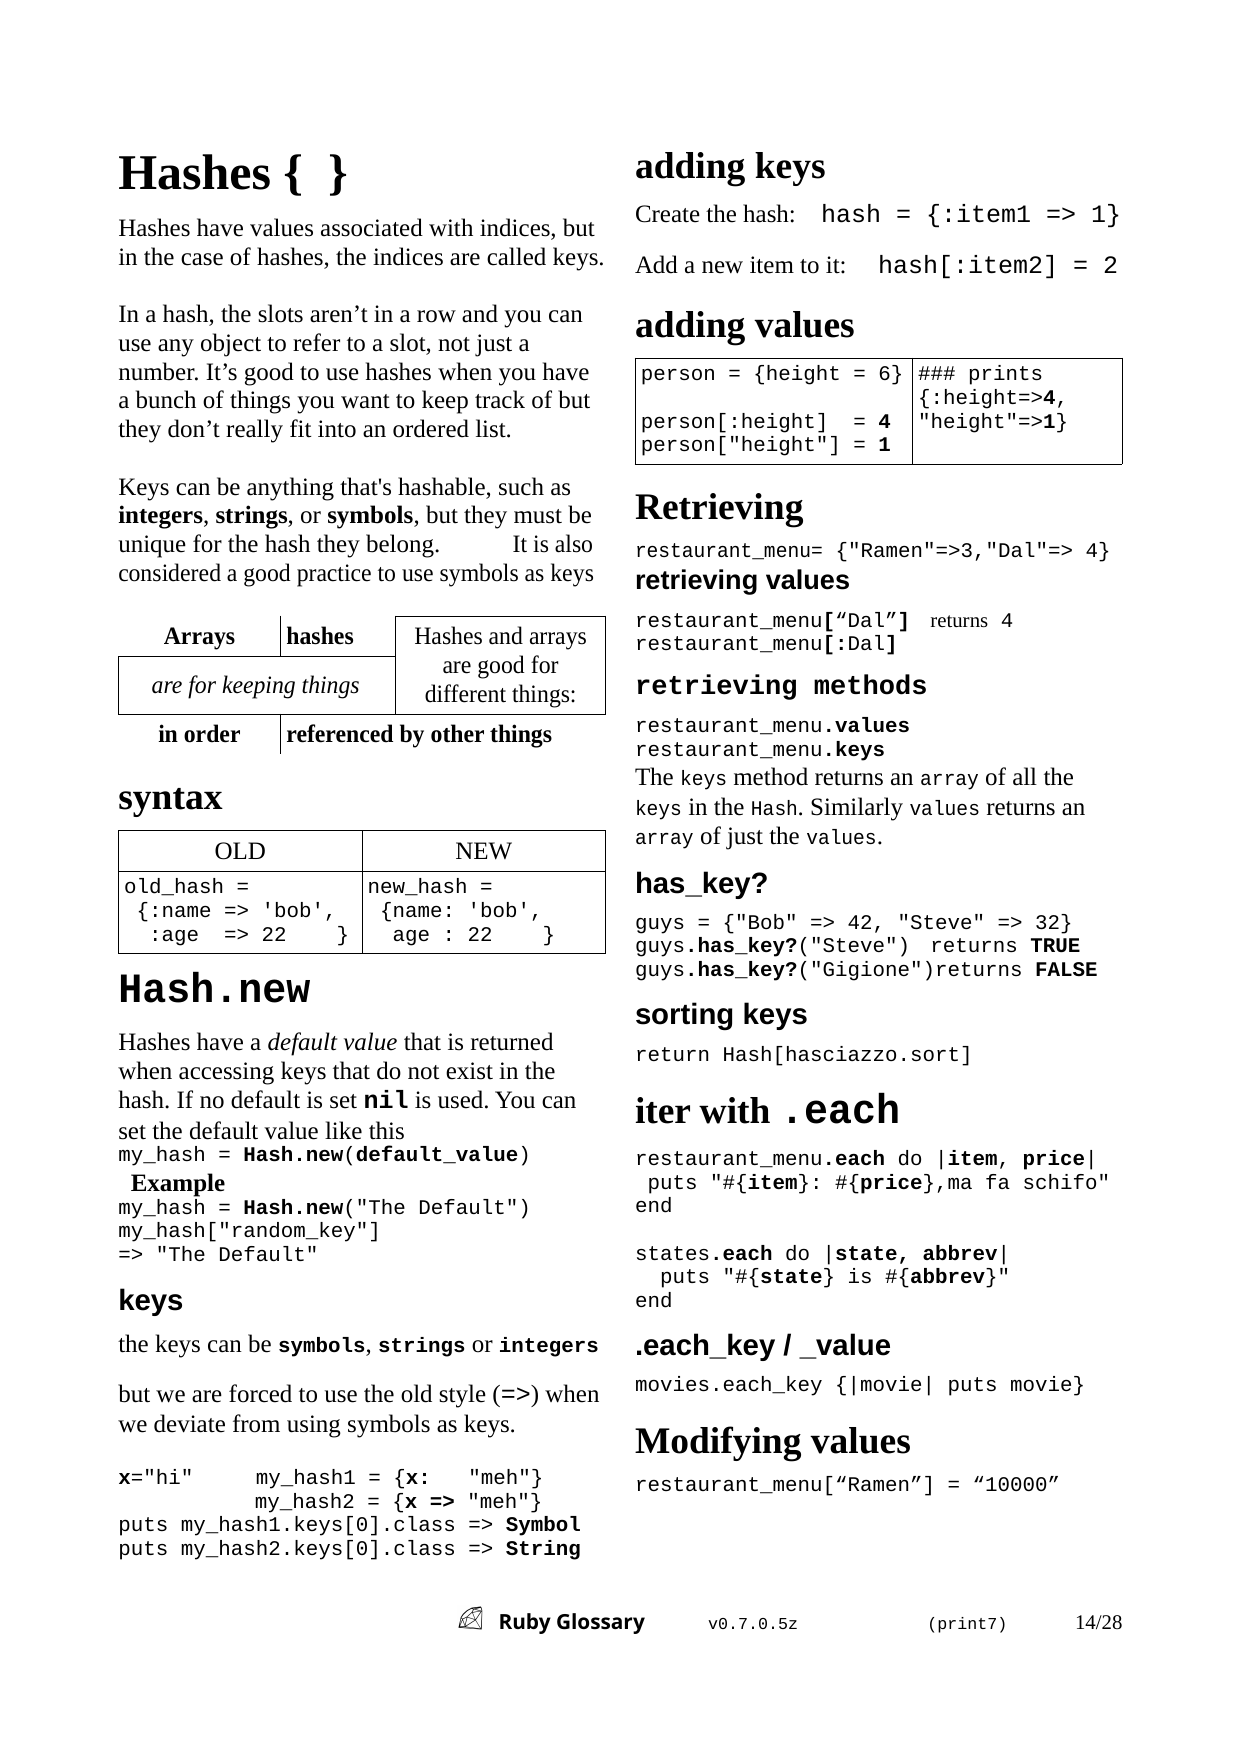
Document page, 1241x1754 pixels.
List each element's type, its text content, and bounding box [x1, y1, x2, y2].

text puts my_hash1.keys[0].class => Symbol [118, 1514, 605, 1538]
table_cell new_hash = {name: 'bob', age : 22 } [363, 872, 605, 953]
text Create the hash: hash = {:item1 => 1} [635, 199, 1122, 229]
text Hashes have a default value that is returned when accessing keys that do not exist in the hash. If no default is set nil is used. You can set the default value like this [118, 1027, 605, 1144]
subtitle adding keys [635, 143, 1122, 186]
text In a hash, the slots aren’t in a row and you can use any object to refer to a slot, not just a number. It’s good to use hashes when you have a bunch of things you want to keep track of but they don’t really fit into an ordered list. [118, 299, 605, 443]
table_cell in order [118, 715, 280, 754]
subtitle syntax [118, 774, 605, 818]
text Example [118, 1168, 605, 1197]
subtitle keys [118, 1282, 605, 1316]
text x="hi" my_hash1 = {x: "meh"} [118, 1467, 605, 1491]
subtitle Hashes { } [118, 143, 605, 201]
subtitle Retrieving [635, 485, 1122, 528]
table_header hashes [281, 616, 395, 656]
text my_hash2 = {x => "meh"} [118, 1491, 605, 1514]
text but we are forced to use the old style (=>) when we deviate from using symbols as keys. [118, 1379, 605, 1438]
text return Hash[hasciazzo.sort] [635, 1043, 1122, 1067]
text Keys can be anything that's hashable, such as integers, strings, or symbols, but they must be unique for the hash they belong. It is also considered a good practice to use symbols as keys [118, 472, 605, 587]
subtitle adding values [635, 302, 1122, 345]
text my_hash = Hash.new(default_value) [118, 1144, 605, 1168]
table_header Arrays [118, 616, 280, 656]
subtitle iter with .each [635, 1088, 1122, 1136]
text restaurant_menu.keys [635, 738, 1122, 762]
subtitle Modifying values [635, 1419, 1122, 1462]
text my_hash["random_key"] [118, 1221, 605, 1244]
text restaurant_menu.values [635, 715, 1122, 738]
text end [635, 1195, 1122, 1219]
table_cell old_hash = {:name => 'bob', :age => 22 } [119, 872, 362, 953]
text restaurant_menu.each do |item, price| [635, 1148, 1122, 1172]
text movies.each_key {|movie| puts movie} [635, 1374, 1122, 1398]
subtitle Hash.new [118, 968, 605, 1015]
text Hashes have values associated with indices, but in the case of hashes, the indices are called keys. [118, 213, 605, 271]
picture [456, 1605, 483, 1630]
text restaurant_menu[“Dal”] returns 4 [635, 608, 1122, 633]
table_header person = {height = 6} person[:height] = 4 person["height"] = 1 [636, 359, 912, 464]
table_cell are for keeping things [119, 657, 395, 713]
text guys.has_key?("Gigione")returns FALSE [635, 959, 1122, 983]
text guys.has_key?("Steve") returns TRUE [635, 935, 1122, 959]
text The keys method returns an array of all the keys in the Hash. Similarly values returns an array of just the values. [635, 762, 1122, 851]
subtitle has_key? [635, 866, 1122, 899]
text my_hash = Hash.new("The Default") [118, 1197, 605, 1221]
text the keys can be symbols, strings or integers [118, 1329, 605, 1358]
text puts "#{state} is #{abbrev}" [635, 1266, 1122, 1290]
subtitle sorting keys [635, 997, 1122, 1031]
table_header NEW [363, 831, 605, 871]
text restaurant_menu[:Dal] [635, 633, 1122, 657]
table_header ### prints {:height=>4, "height"=>1} [913, 359, 1122, 464]
text restaurant_menu= {"Ramen"=>3,"Dal"=> 4} [635, 540, 1122, 564]
table_cell referenced by other things [281, 715, 605, 754]
text puts my_hash2.keys[0].class => String [118, 1538, 605, 1562]
text => "The Default" [118, 1244, 605, 1268]
text Add a new item to it: hash[:item2] = 2 [635, 250, 1122, 281]
table_header OLD [119, 831, 362, 871]
text states.each do |state, abbrev| [635, 1243, 1122, 1266]
text end [635, 1290, 1122, 1313]
table_header Hashes and arrays are good for different things: [396, 617, 605, 713]
subtitle .each_key / _value [635, 1328, 1122, 1362]
text puts "#{item}: #{price},ma fa schifo" [635, 1172, 1122, 1195]
text restaurant_menu[“Ramen”] = “10000” [635, 1474, 1122, 1498]
subtitle retrieving values [635, 564, 1122, 595]
subtitle retrieving methods [635, 672, 1122, 702]
text guys = {"Bob" => 42, "Steve" => 32} [635, 912, 1122, 935]
